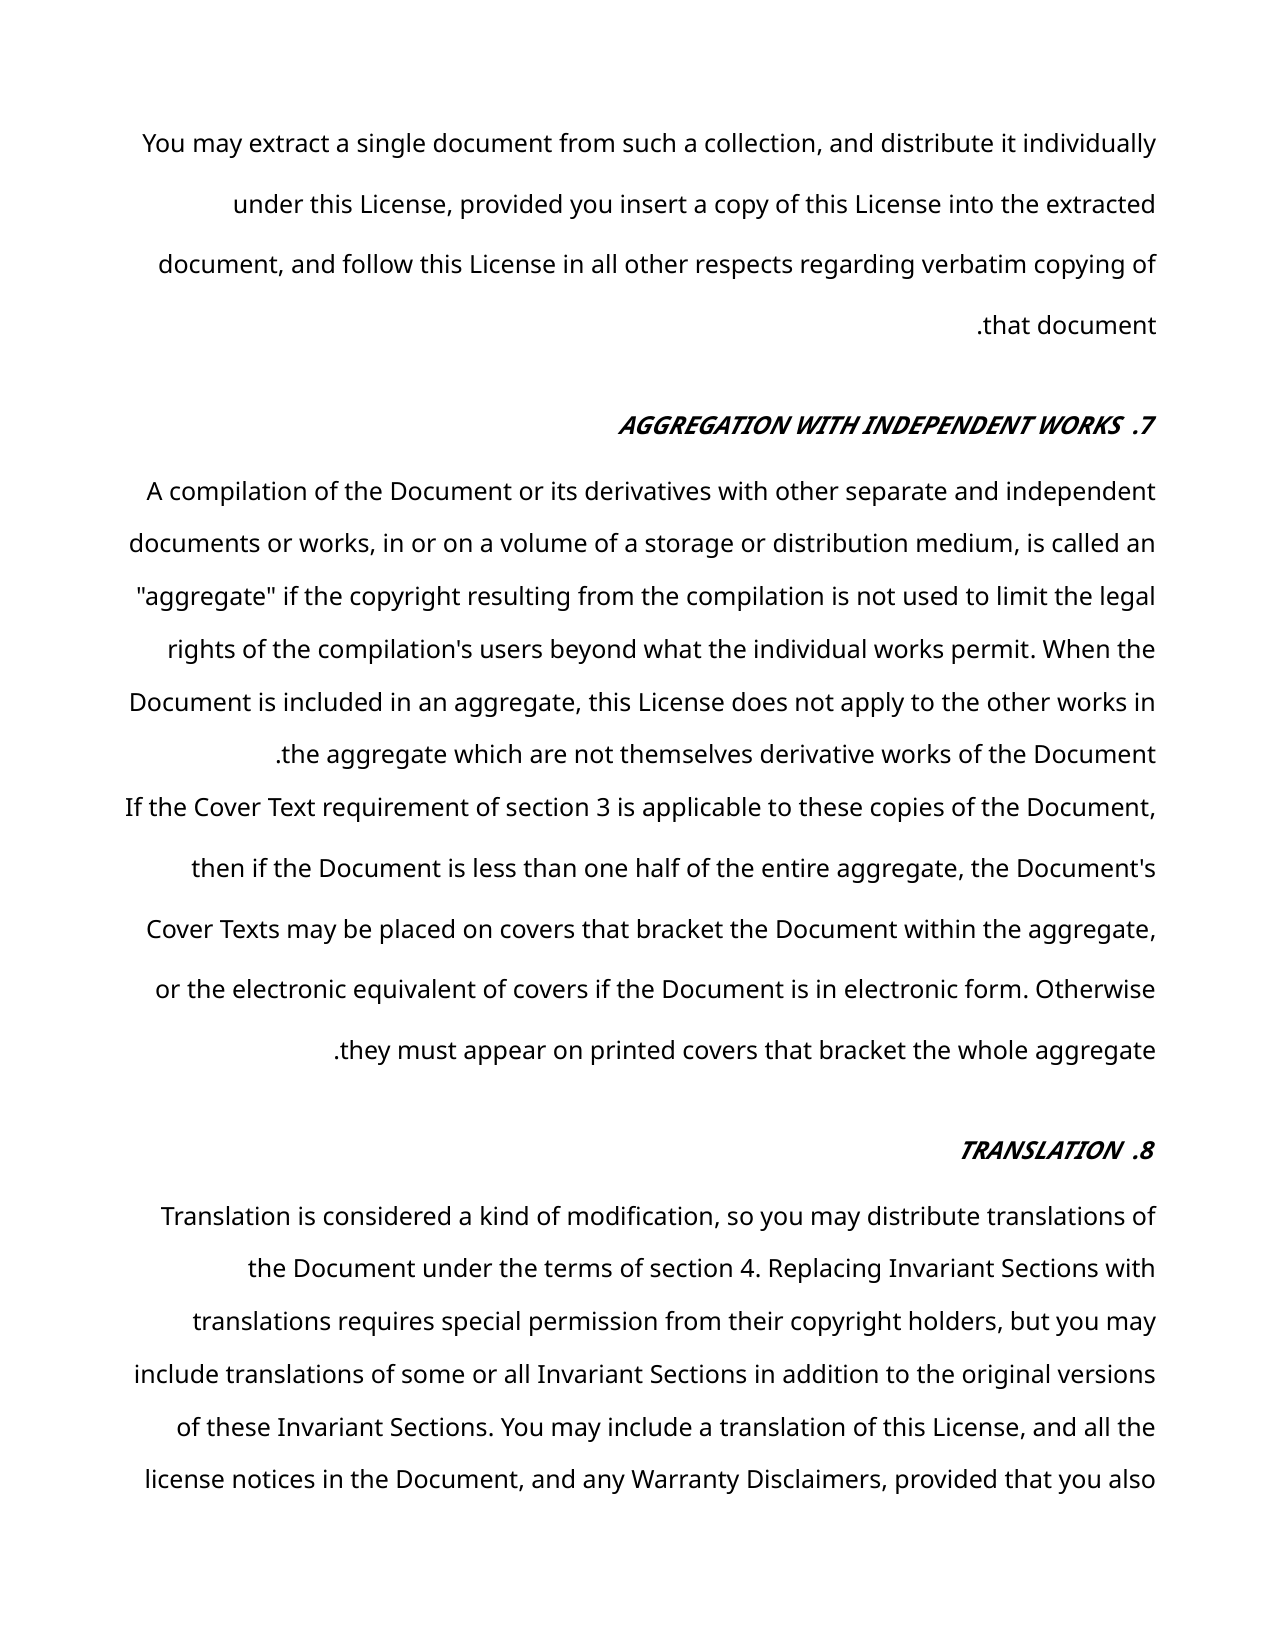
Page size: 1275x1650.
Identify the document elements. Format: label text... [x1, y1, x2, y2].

text You may extract a single document from such a collection, and distribute it individually under this License, provided you insert a copy of this License into the extracted document, and follow this License in all other respects regarding verbatim copying of that document. [118, 118, 1157, 353]
subtitle 8. TRANSLATION [118, 1126, 1157, 1178]
text If the Cover Text requirement of section 3 is applicable to these copies of the Document, then if the Document is less than one half of the entire aggregate, the Document's Cover Texts may be placed on covers that bracket the Document within the aggregate, or the electronic equivalent of covers if the Document is in electronic form. Otherwise they must appear on printed covers that bracket the whole aggregate. [118, 782, 1157, 1078]
subtitle 7. AGGREGATION WITH INDEPENDENT WORKS [118, 401, 1157, 453]
text Translation is considered a kind of modification, so you may distribute translations of the Document under the terms of section 4. Replacing Invariant Sections with translations requires special permission from their copyright holders, but you may include translations of some or all Invariant Sections in addition to the original versions of these Invariant Sections. You may include a translation of this License, and all the license notices in the Document, and any Warranty Disclaimers, provided that you also include the original English version of this License and the original versions of those notices and disclaimers. In case of a disagreement between the translation and the original version of this License or a notice or disclaimer, the original version will prevail. [118, 1191, 1157, 1507]
text A compilation of the Document or its derivatives with other separate and independent documents or works, in or on a volume of a storage or distribution medium, is called an "aggregate" if the copyright resulting from the compilation is not used to limit the legal rights of the compilation's users beyond what the individual works permit. When the Document is included in an aggregate, this License does not apply to the other works in the aggregate which are not themselves derivative works of the Document. [118, 466, 1157, 782]
